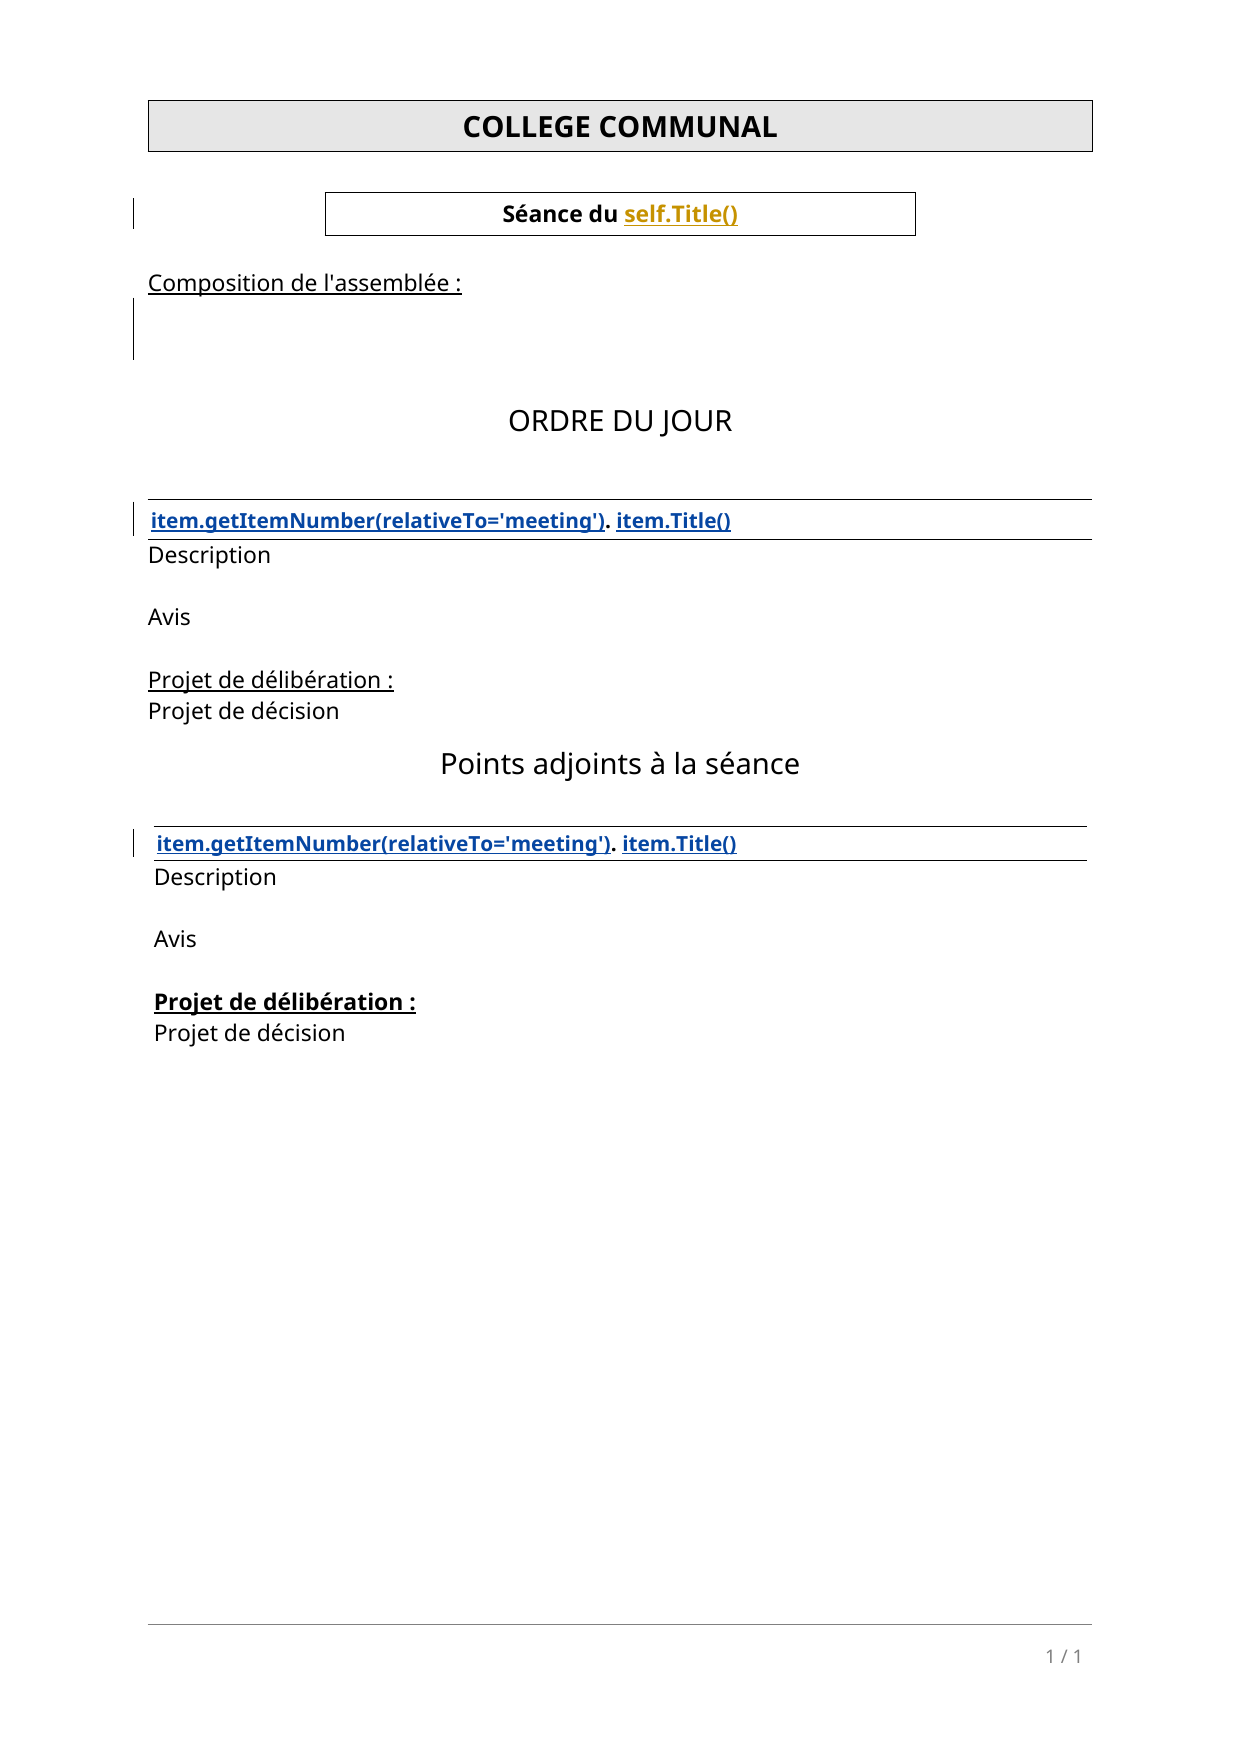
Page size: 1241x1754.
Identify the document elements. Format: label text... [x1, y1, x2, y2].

text Projet de décision [148, 695, 1092, 726]
text Description [148, 540, 1092, 570]
text item.getItemNumber(relativeTo='meeting'). item.Title() [148, 500, 1092, 539]
table_header item.getItemNumber(relativeTo='meeting'). item.Title() Description Avis Projet de délibération : Projet de décision [148, 795, 1092, 1227]
text ORDRE DU JOUR [148, 360, 1092, 439]
text Projet de délibération : [148, 664, 1092, 695]
text Avis [148, 601, 1092, 632]
table_header Séance du self.Title() [326, 193, 915, 235]
subtitle Points adjoints à la séance [148, 743, 1092, 783]
text Composition de l'assemblée : [148, 266, 1092, 298]
table_header COLLEGE COMMUNAL [149, 101, 1092, 151]
